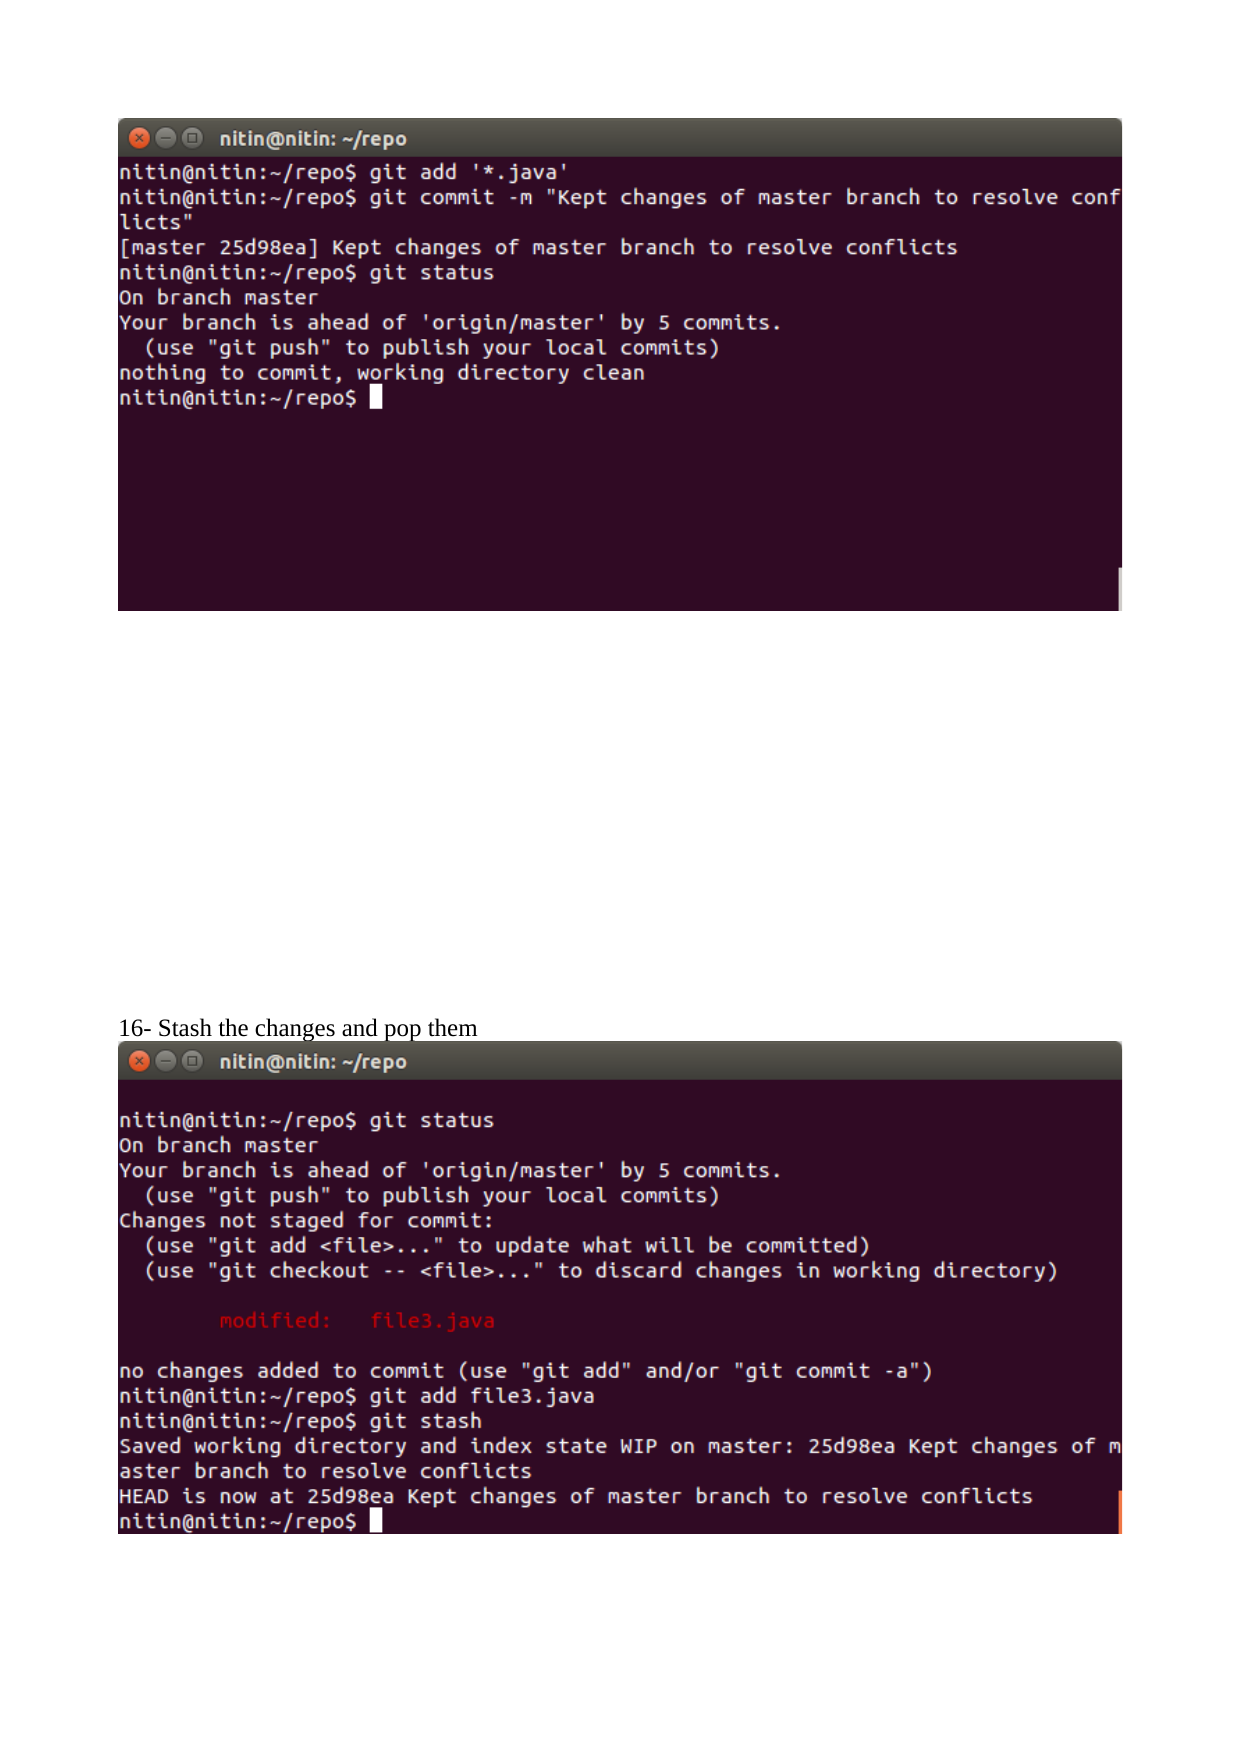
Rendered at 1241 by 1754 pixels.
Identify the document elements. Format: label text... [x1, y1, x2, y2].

picture [118, 118, 1123, 611]
picture [118, 1041, 1123, 1534]
text 16- Stash the changes and pop them [118, 1013, 1122, 1041]
